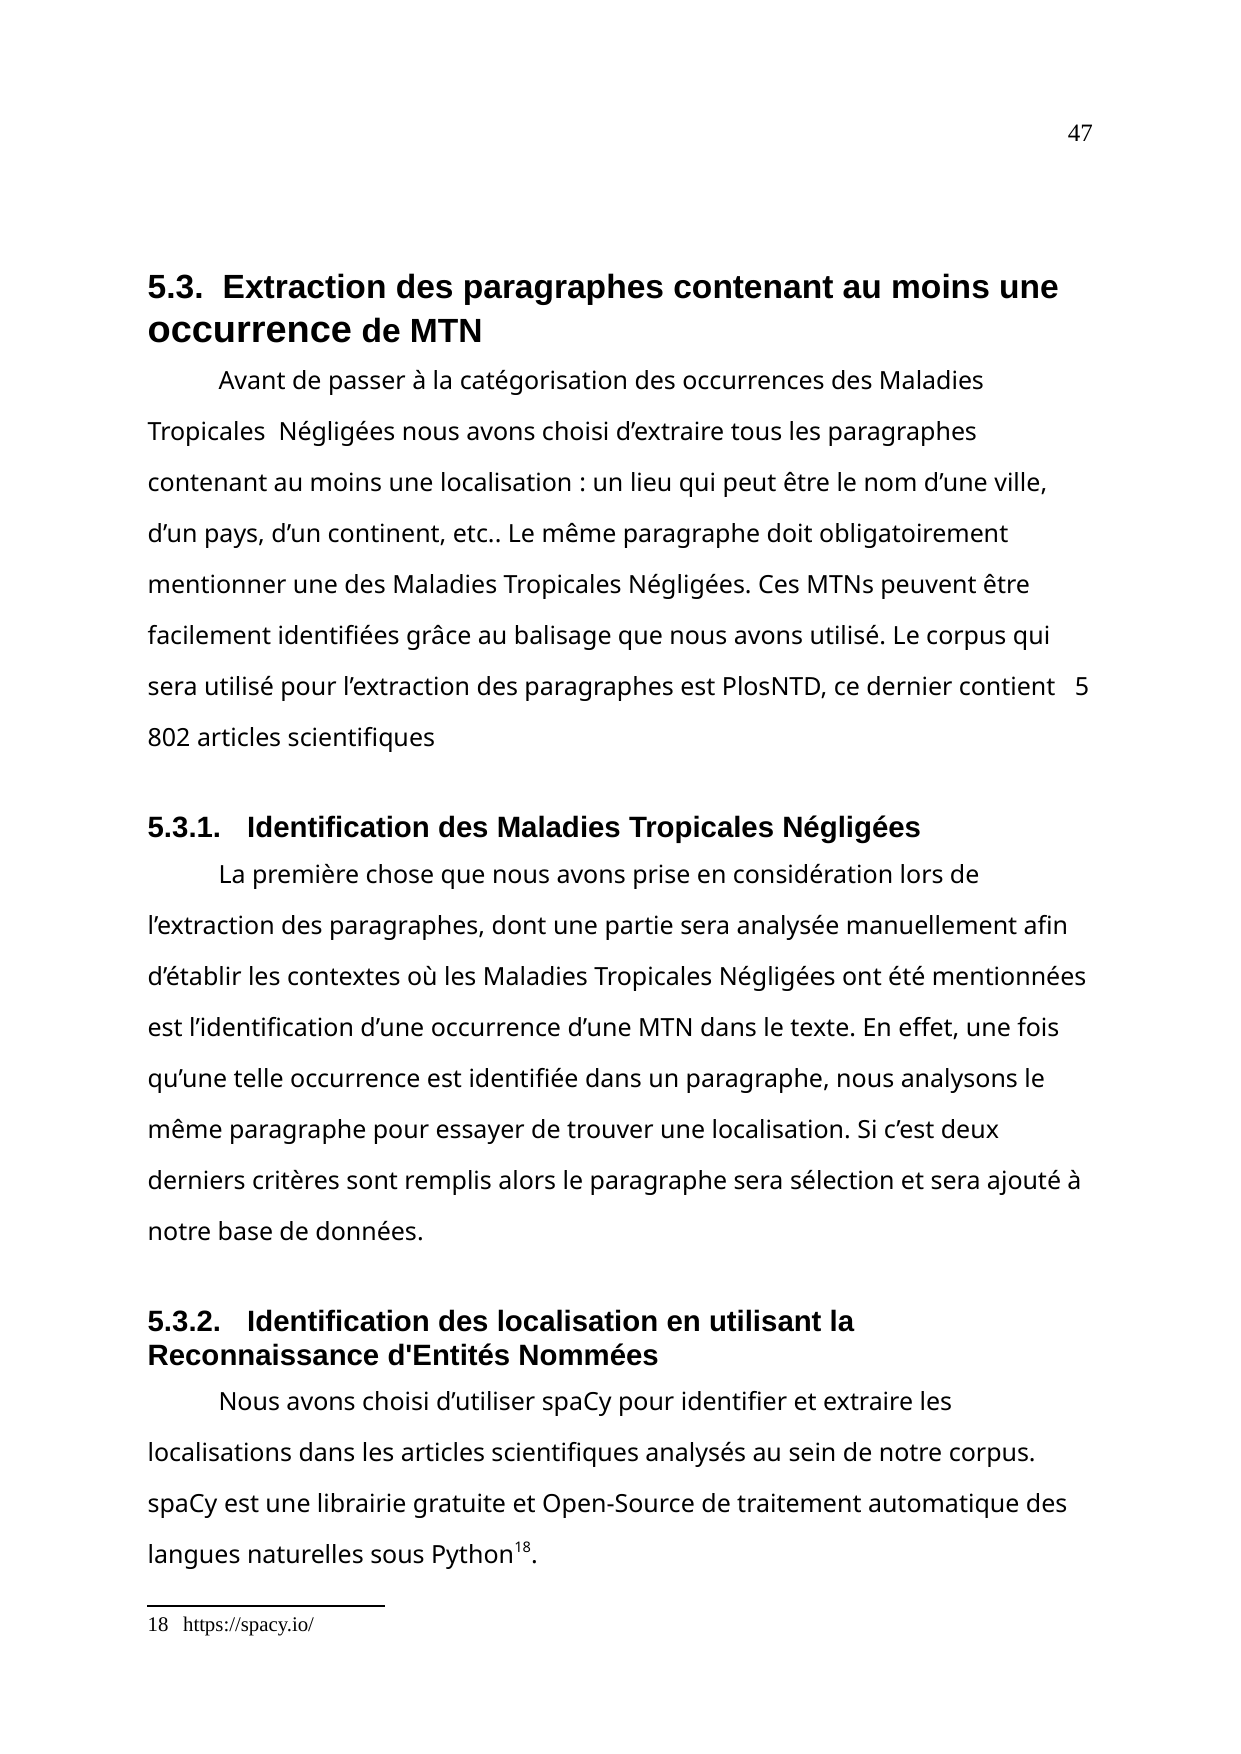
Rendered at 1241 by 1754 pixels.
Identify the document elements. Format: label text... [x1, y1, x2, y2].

subtitle Identification des localisation en utilisant la Reconnaissance d'Entités Nommées [147, 1304, 1092, 1372]
text Avant de passer à la catégorisation des occurrences des Maladies Tropicales Négligées nous avons choisi d’extraire tous les paragraphes contenant au moins une localisation : un lieu qui peut être le nom d’une ville, d’un pays, d’un continent, etc.. Le même paragraphe doit obligatoirement mentionner une des Maladies Tropicales Négligées. Ces MTNs peuvent être facilement identifiées grâce au balisage que nous avons utilisé. Le corpus qui sera utilisé pour l’extraction des paragraphes est PlosNTD, ce dernier contient 5 802 articles scientifiques [147, 363, 1092, 754]
subtitle Identification des Maladies Tropicales Négligées [147, 810, 1092, 844]
text La première chose que nous avons prise en considération lors de l’extraction des paragraphes, dont une partie sera analysée manuellement afin d’établir les contextes où les Maladies Tropicales Négligées ont été mentionnées est l’identification d’une occurrence d’une MTN dans le texte. En effet, une fois qu’une telle occurrence est identifiée dans un paragraphe, nous analysons le même paragraphe pour essayer de trouver une localisation. Si c’est deux derniers critères sont remplis alors le paragraphe sera sélection et sera ajouté à notre base de données. [147, 856, 1092, 1248]
text Nous avons choisi d’utiliser spaCy pour identifier et extraire les localisations dans les articles scientifiques analysés au sein de notre corpus. spaCy est une librairie gratuite et Open-Source de traitement automatique des langues naturelles sous Python. [147, 1384, 1092, 1571]
text https://spacy.io/ [147, 1612, 1092, 1636]
subtitle Extraction des paragraphes contenant au moins une occurrence de MTN [147, 263, 1092, 350]
